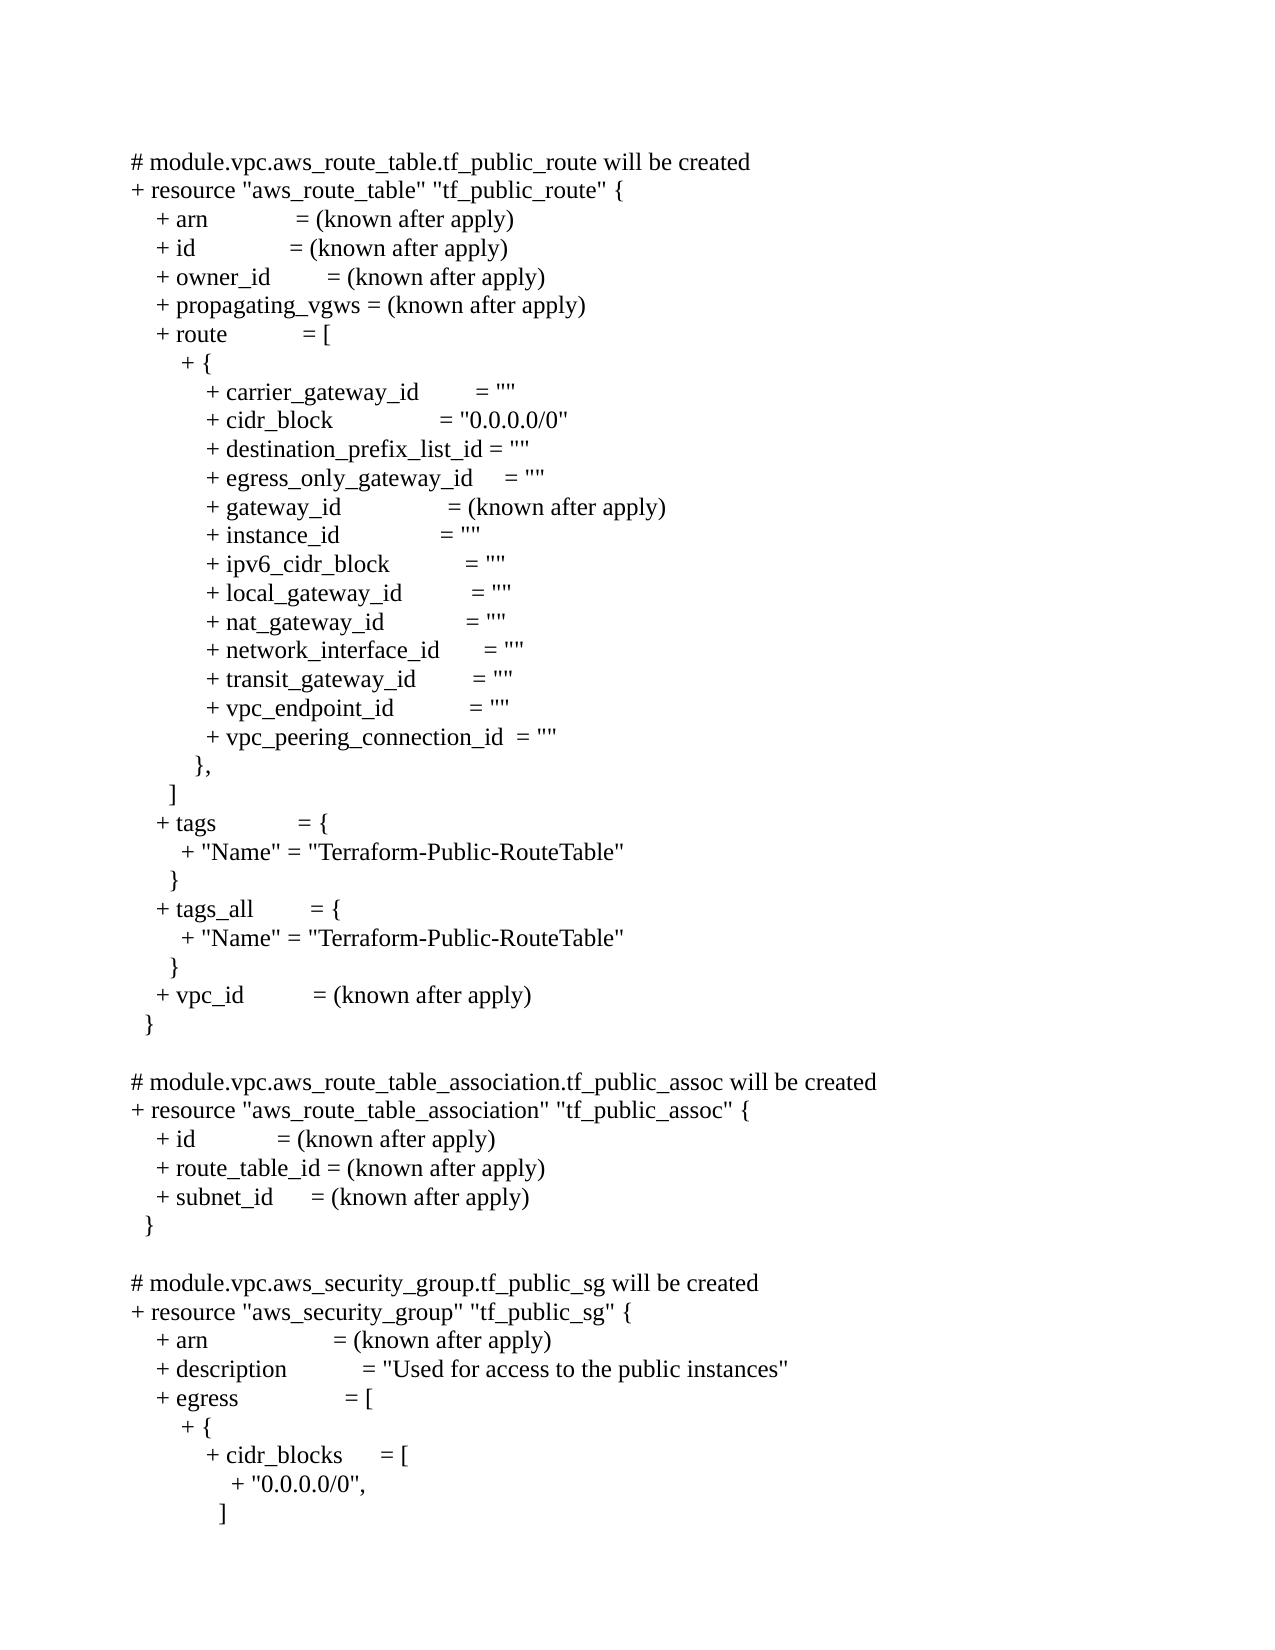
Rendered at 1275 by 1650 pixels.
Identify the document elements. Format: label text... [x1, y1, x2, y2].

text }, [118, 751, 1157, 779]
text + propagating_vgws = (known after apply) [118, 291, 1157, 319]
text + cidr_blocks = [ [118, 1441, 1157, 1469]
text } [118, 1009, 1157, 1038]
text + nat_gateway_id = "" [118, 607, 1157, 636]
text # module.vpc.aws_security_group.tf_public_sg will be created [118, 1268, 1157, 1297]
text + "Name" = "Terraform-Public-RouteTable" [118, 923, 1157, 952]
text ] [118, 1498, 1157, 1527]
text + network_interface_id = "" [118, 636, 1157, 664]
text # module.vpc.aws_route_table.tf_public_route will be created [118, 147, 1157, 176]
text + gateway_id = (known after apply) [118, 492, 1157, 521]
text + tags = { [118, 808, 1157, 837]
text + vpc_id = (known after apply) [118, 981, 1157, 1009]
text + vpc_peering_connection_id = "" [118, 722, 1157, 751]
text + { [118, 348, 1157, 377]
text + owner_id = (known after apply) [118, 262, 1157, 291]
text + vpc_endpoint_id = "" [118, 693, 1157, 722]
text + cidr_block = "0.0.0.0/0" [118, 406, 1157, 434]
text + local_gateway_id = "" [118, 578, 1157, 607]
text + route_table_id = (known after apply) [118, 1153, 1157, 1182]
text + transit_gateway_id = "" [118, 664, 1157, 693]
text + egress = [ [118, 1383, 1157, 1412]
text + arn = (known after apply) [118, 204, 1157, 233]
text + route = [ [118, 319, 1157, 348]
text + instance_id = "" [118, 521, 1157, 549]
text } [118, 1211, 1157, 1239]
text + carrier_gateway_id = "" [118, 377, 1157, 406]
text + "Name" = "Terraform-Public-RouteTable" [118, 837, 1157, 866]
text + "0.0.0.0/0", [118, 1469, 1157, 1498]
text } [118, 952, 1157, 981]
text ] [118, 779, 1157, 808]
text + id = (known after apply) [118, 1124, 1157, 1153]
text + description = "Used for access to the public instances" [118, 1354, 1157, 1383]
text + egress_only_gateway_id = "" [118, 463, 1157, 492]
text + tags_all = { [118, 894, 1157, 923]
text + id = (known after apply) [118, 233, 1157, 262]
text + subnet_id = (known after apply) [118, 1182, 1157, 1211]
text + { [118, 1412, 1157, 1441]
text + resource "aws_route_table" "tf_public_route" { [118, 176, 1157, 204]
text + arn = (known after apply) [118, 1326, 1157, 1354]
text + ipv6_cidr_block = "" [118, 549, 1157, 578]
text } [118, 866, 1157, 894]
text + resource "aws_route_table_association" "tf_public_assoc" { [118, 1096, 1157, 1124]
text # module.vpc.aws_route_table_association.tf_public_assoc will be created [118, 1067, 1157, 1096]
text + resource "aws_security_group" "tf_public_sg" { [118, 1297, 1157, 1326]
text + destination_prefix_list_id = "" [118, 434, 1157, 463]
